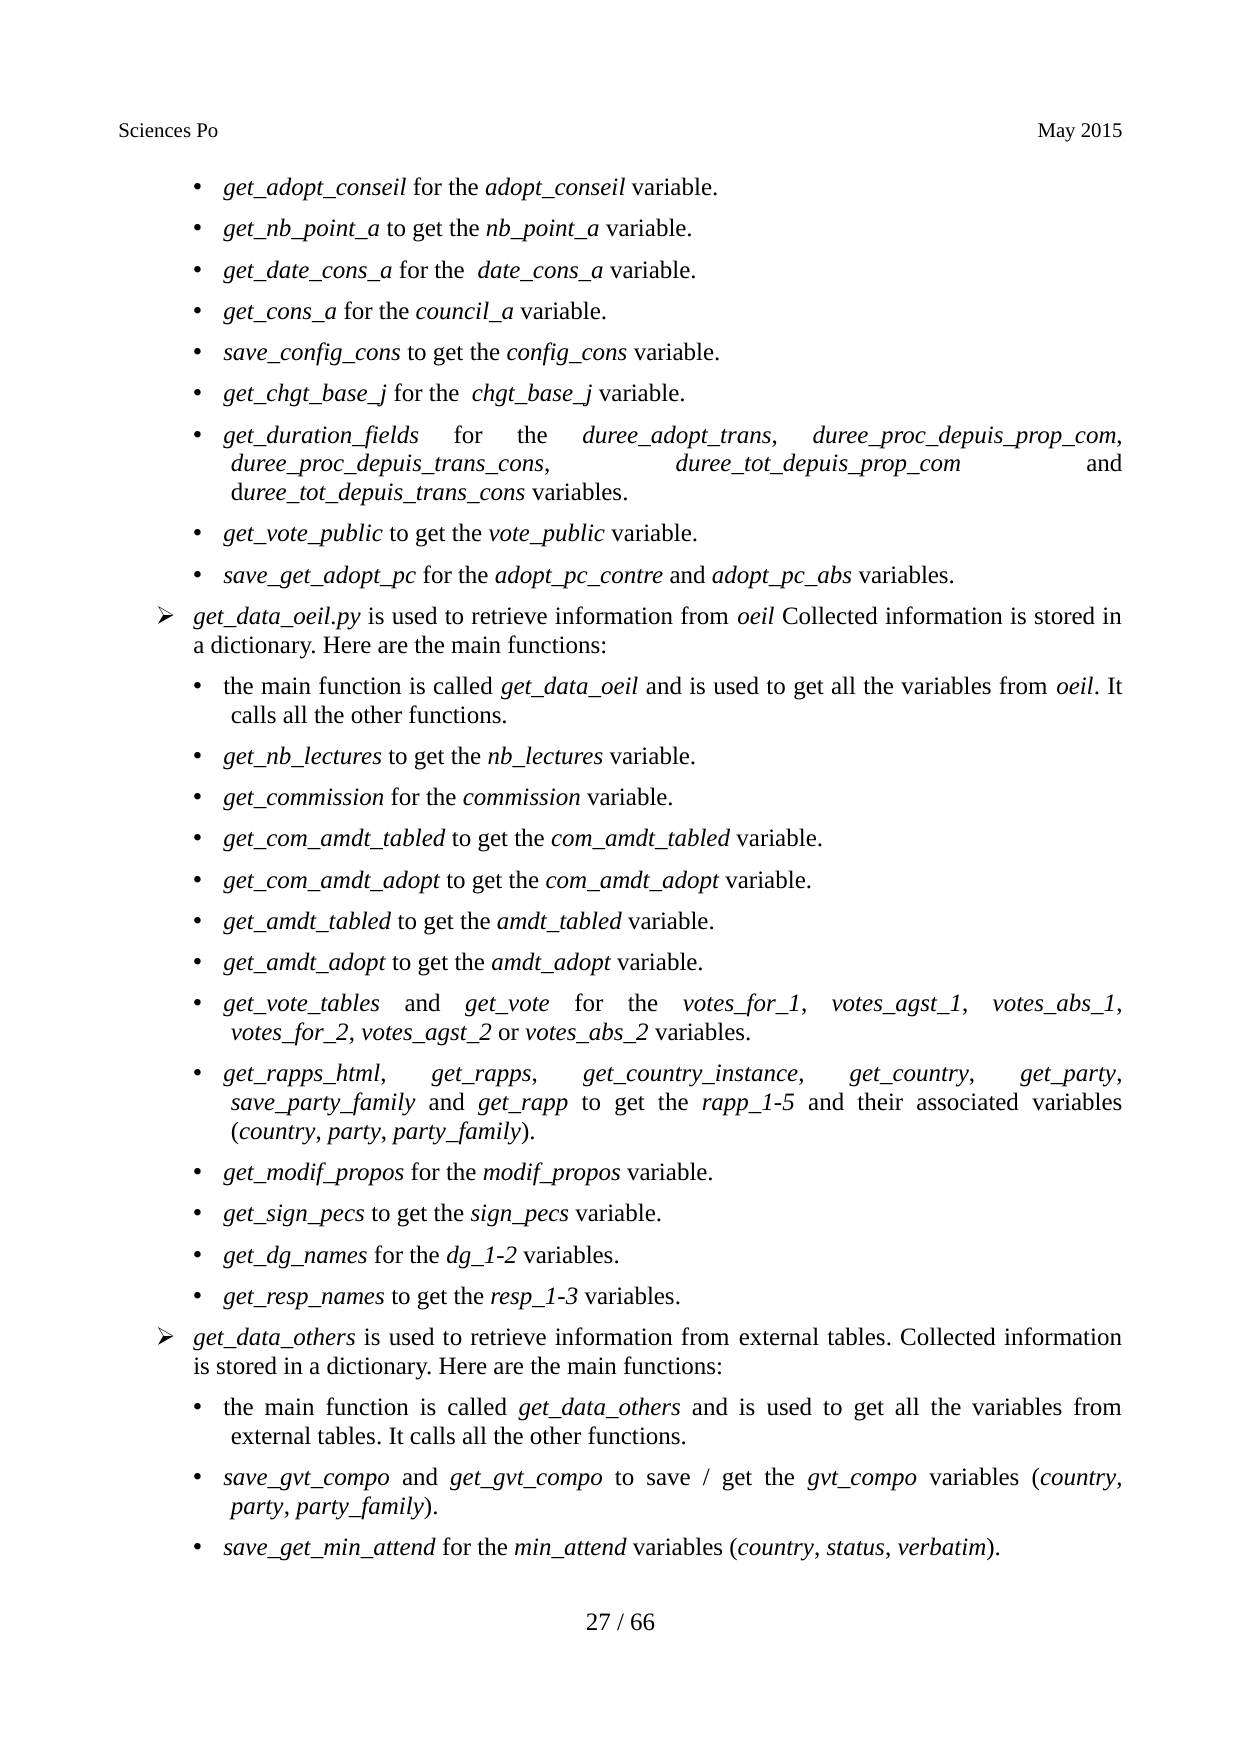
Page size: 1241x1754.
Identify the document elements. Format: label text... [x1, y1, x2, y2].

list get_date_cons_a for the date_cons_a variable. [193, 255, 1122, 283]
list get_adopt_conseil for the adopt_conseil variable. [193, 172, 1122, 201]
list save_config_cons to get the config_cons variable. [193, 337, 1122, 366]
list get_resp_names to get the resp_1-3 variables. [193, 1281, 1122, 1310]
list get_modif_propos for the modif_propos variable. [193, 1157, 1122, 1186]
list get_chgt_base_j for the chgt_base_j variable. [193, 378, 1122, 407]
list get_amdt_tabled to get the amdt_tabled variable. [193, 906, 1122, 935]
list get_rapps_html, get_rapps, get_country_instance, get_country, get_party, save_party_family and get_rapp to get the rapp_1-5 and their associated variables (country, party, party_family). [193, 1058, 1122, 1145]
list get_cons_a for the council_a variable. [193, 296, 1122, 325]
list get_commission for the commission variable. [193, 782, 1122, 811]
list get_com_amdt_tabled to get the com_amdt_tabled variable. [193, 823, 1122, 852]
list get_data_oeil.py is used to retrieve information from oeil Collected information is stored in a dictionary. Here are the main functions: [156, 601, 1122, 658]
list save_get_min_attend for the min_attend variables (country, status, verbatim). [193, 1532, 1122, 1561]
list get_vote_public to get the vote_public variable. [193, 518, 1122, 547]
list get_com_amdt_adopt to get the com_amdt_adopt variable. [193, 865, 1122, 893]
list get_nb_lectures to get the nb_lectures variable. [193, 741, 1122, 770]
list save_get_adopt_pc for the adopt_pc_contre and adopt_pc_abs variables. [193, 560, 1122, 588]
list get_duration_fields for the duree_adopt_trans, duree_proc_depuis_prop_com, duree_proc_depuis_trans_cons, duree_tot_depuis_prop_com and duree_tot_depuis_trans_cons variables. [193, 420, 1122, 506]
list the main function is called get_data_oeil and is used to get all the variables from oeil. It calls all the other functions. [193, 671, 1122, 728]
list get_dg_names for the dg_1-2 variables. [193, 1240, 1122, 1268]
list get_amdt_adopt to get the amdt_adopt variable. [193, 947, 1122, 976]
list get_data_others is used to retrieve information from external tables. Collected information is stored in a dictionary. Here are the main functions: [156, 1322, 1122, 1380]
list the main function is called get_data_others and is used to get all the variables from external tables. It calls all the other functions. [193, 1392, 1122, 1450]
list save_gvt_compo and get_gvt_compo to save / get the gvt_compo variables (country, party, party_family). [193, 1462, 1122, 1520]
list get_nb_point_a to get the nb_point_a variable. [193, 213, 1122, 242]
list get_vote_tables and get_vote for the votes_for_1, votes_agst_1, votes_abs_1, votes_for_2, votes_agst_2 or votes_abs_2 variables. [193, 988, 1122, 1046]
list get_sign_pecs to get the sign_pecs variable. [193, 1198, 1122, 1227]
